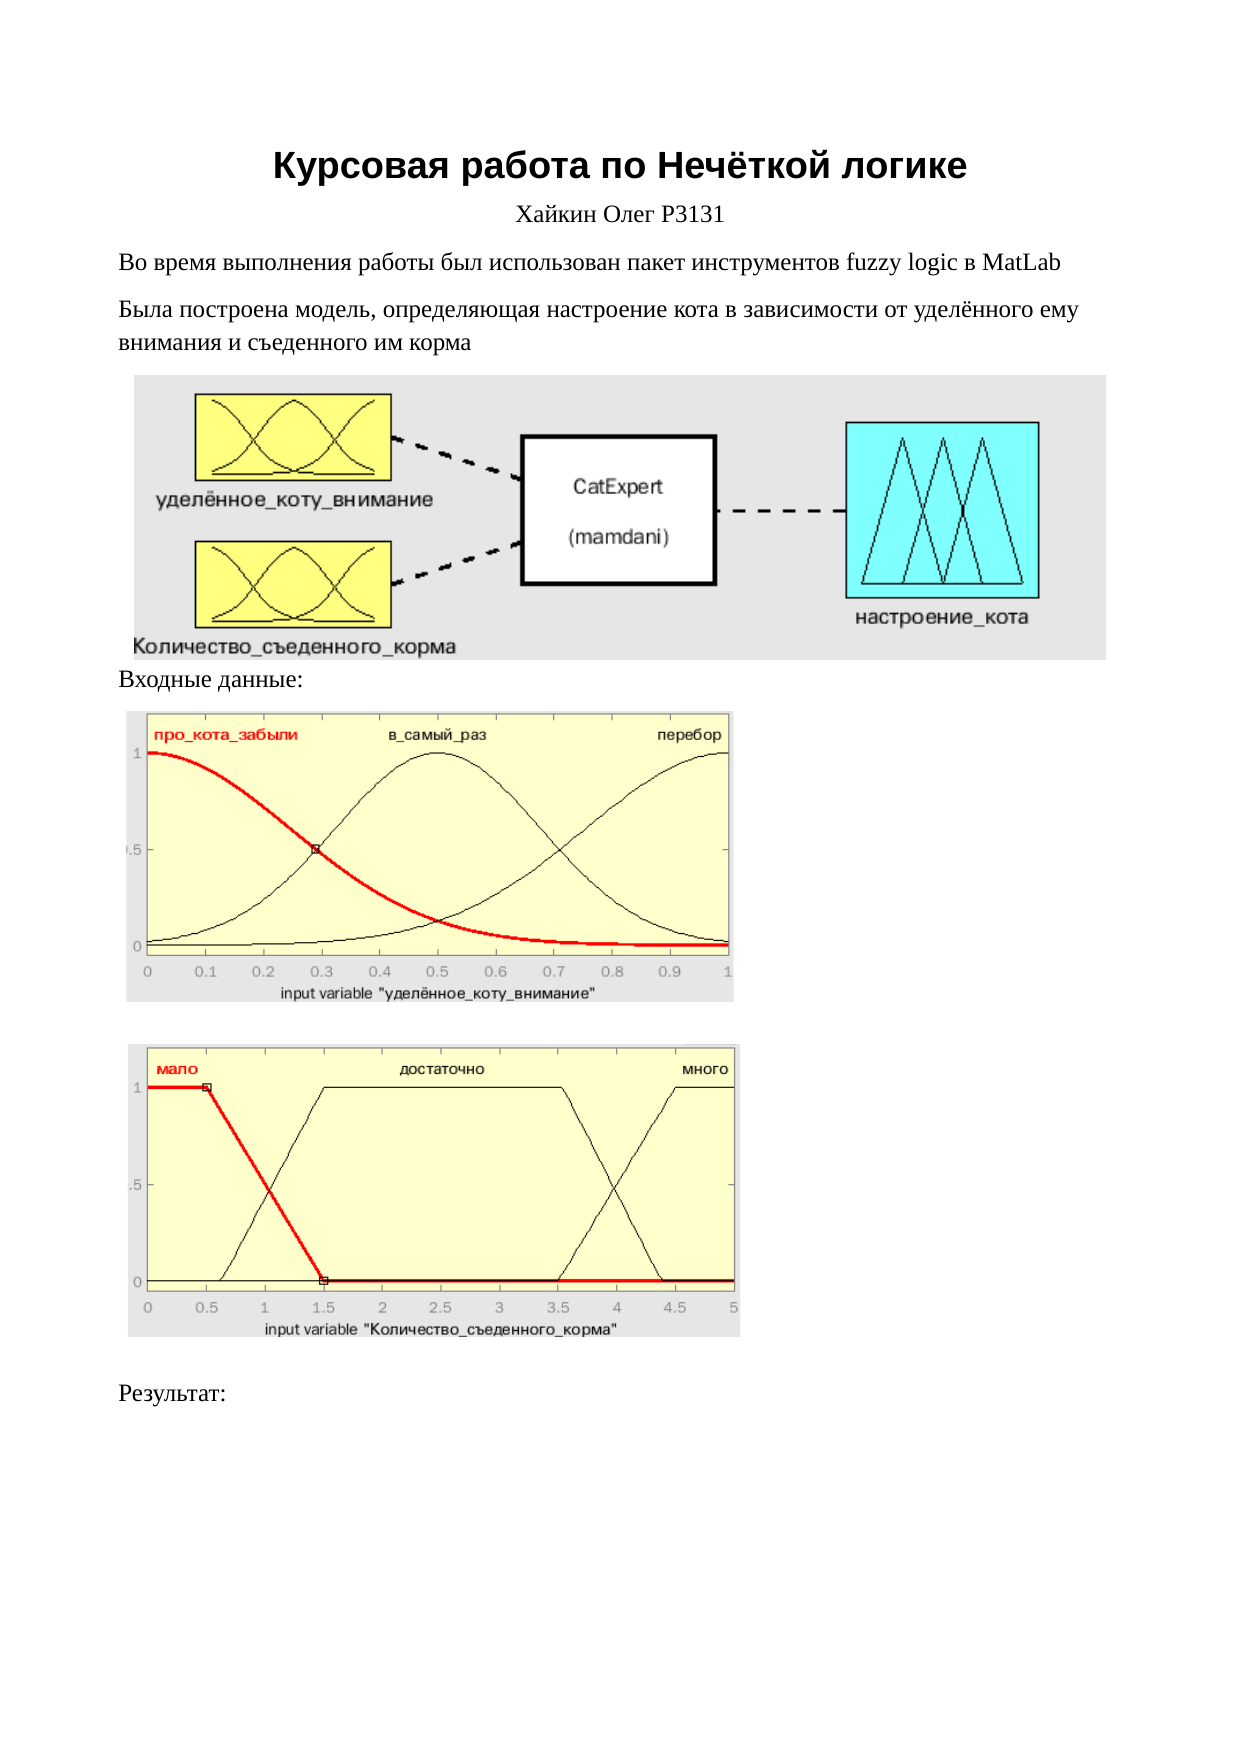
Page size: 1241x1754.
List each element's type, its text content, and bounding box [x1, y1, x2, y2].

text Была построена модель, определяющая настроение кота в зависимости от уделённого ему внимания и съеденного им корма [118, 294, 1122, 356]
picture [127, 1044, 741, 1337]
text Входные данные: [118, 375, 1122, 692]
subtitle Курсовая работа по Нечёткой логике [118, 143, 1122, 187]
picture [134, 375, 1107, 660]
picture [126, 711, 734, 1002]
text Во время выполнения работы был использован пакет инструментов fuzzy logic в MatLab [118, 247, 1122, 276]
text Результат: [118, 1378, 1122, 1407]
text Хайкин Олег P3131 [118, 199, 1122, 228]
